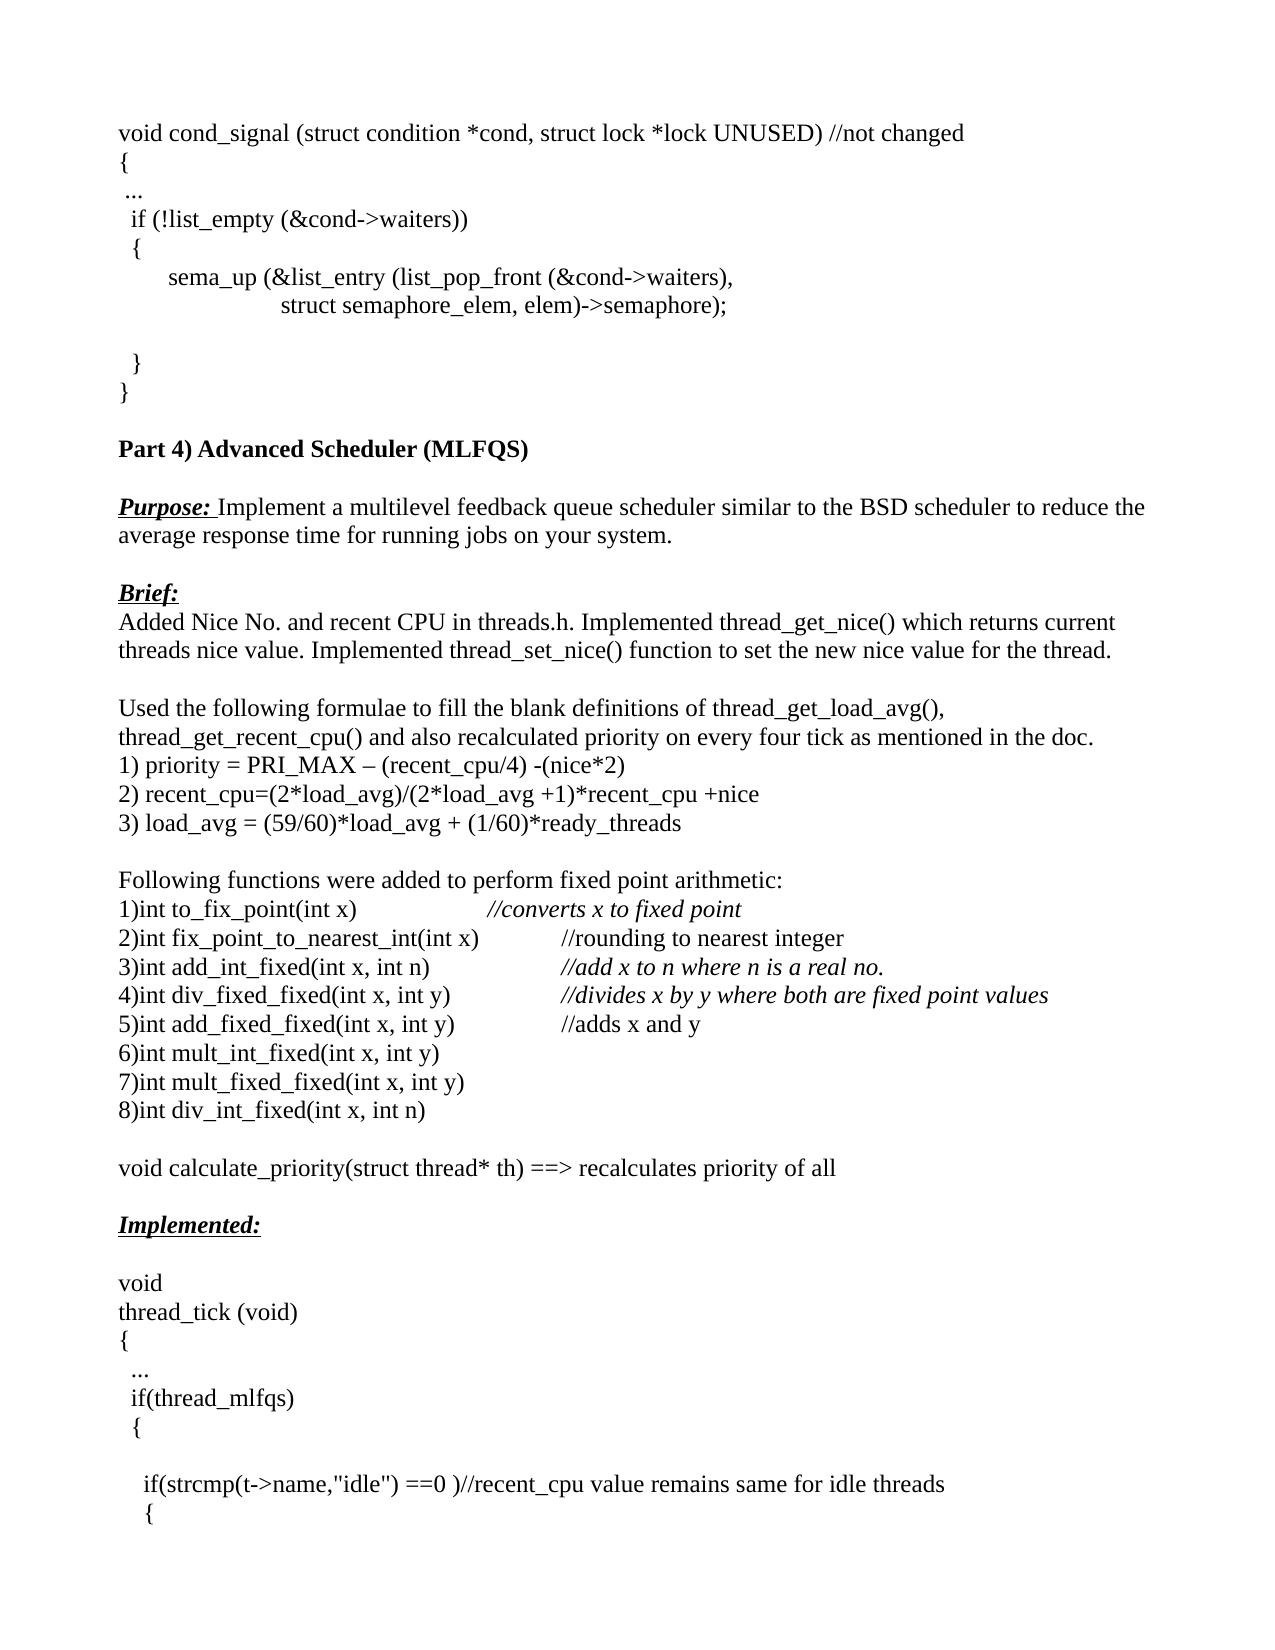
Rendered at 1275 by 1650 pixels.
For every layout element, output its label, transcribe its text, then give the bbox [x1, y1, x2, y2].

text if (!list_empty (&cond->waiters)) [118, 204, 1157, 233]
text 6)int mult_int_fixed(int x, int y) [118, 1038, 1157, 1067]
text { [118, 233, 1157, 262]
text 7)int mult_fixed_fixed(int x, int y) [118, 1067, 1157, 1096]
text if(strcmp(t->name,"idle") ==0 )//recent_cpu value remains same for idle threads [118, 1469, 1157, 1498]
text Added Nice No. and recent CPU in threads.h. Implemented thread_get_nice() which returns current threads nice value. Implemented thread_set_nice() function to set the new nice value for the thread. [118, 607, 1157, 664]
text { [118, 1412, 1157, 1441]
text sema_up (&list_entry (list_pop_front (&cond->waiters), [118, 262, 1157, 291]
text 2)int fix_point_to_nearest_int(int x) //rounding to nearest integer [118, 923, 1157, 952]
text void [118, 1268, 1157, 1297]
text ... [118, 1354, 1157, 1383]
text average response time for running jobs on your system. [118, 521, 1157, 549]
text Following functions were added to perform fixed point arithmetic: [118, 866, 1157, 894]
text thread_tick (void) [118, 1297, 1157, 1326]
text Used the following formulae to fill the blank definitions of thread_get_load_avg(), thread_get_recent_cpu() and also recalculated priority on every four tick as mentioned in the doc. [118, 693, 1157, 751]
text { [118, 1326, 1157, 1354]
text Implemented: [118, 1211, 1157, 1239]
text if(thread_mlfqs) [118, 1383, 1157, 1412]
text { [118, 1498, 1157, 1527]
text 3)int add_int_fixed(int x, int n) //add x to n where n is a real no. [118, 952, 1157, 981]
text 2) recent_cpu=(2*load_avg)/(2*load_avg +1)*recent_cpu +nice [118, 779, 1157, 808]
text struct semaphore_elem, elem)->semaphore); [118, 291, 1157, 319]
text 5)int add_fixed_fixed(int x, int y) //adds x and y [118, 1009, 1157, 1038]
text 4)int div_fixed_fixed(int x, int y) //divides x by y where both are fixed point values [118, 981, 1157, 1009]
text 1)int to_fix_point(int x) //converts x to fixed point [118, 894, 1157, 923]
text 3) load_avg = (59/60)*load_avg + (1/60)*ready_threads [118, 808, 1157, 837]
text 1) priority = PRI_MAX – (recent_cpu/4) -(nice*2) [118, 751, 1157, 779]
text Part 4) Advanced Scheduler (MLFQS) [118, 434, 1157, 463]
text void cond_signal (struct condition *cond, struct lock *lock UNUSED) //not changed [118, 118, 1157, 147]
text } [118, 348, 1157, 377]
text Brief: [118, 578, 1157, 607]
text } [118, 377, 1157, 406]
text void calculate_priority(struct thread* th) ==> recalculates priority of all [118, 1153, 1157, 1182]
text { [118, 147, 1157, 176]
text ... [118, 176, 1157, 204]
text Purpose: Implement a multilevel feedback queue scheduler similar to the BSD scheduler to reduce the [118, 492, 1157, 521]
text 8)int div_int_fixed(int x, int n) [118, 1096, 1157, 1124]
